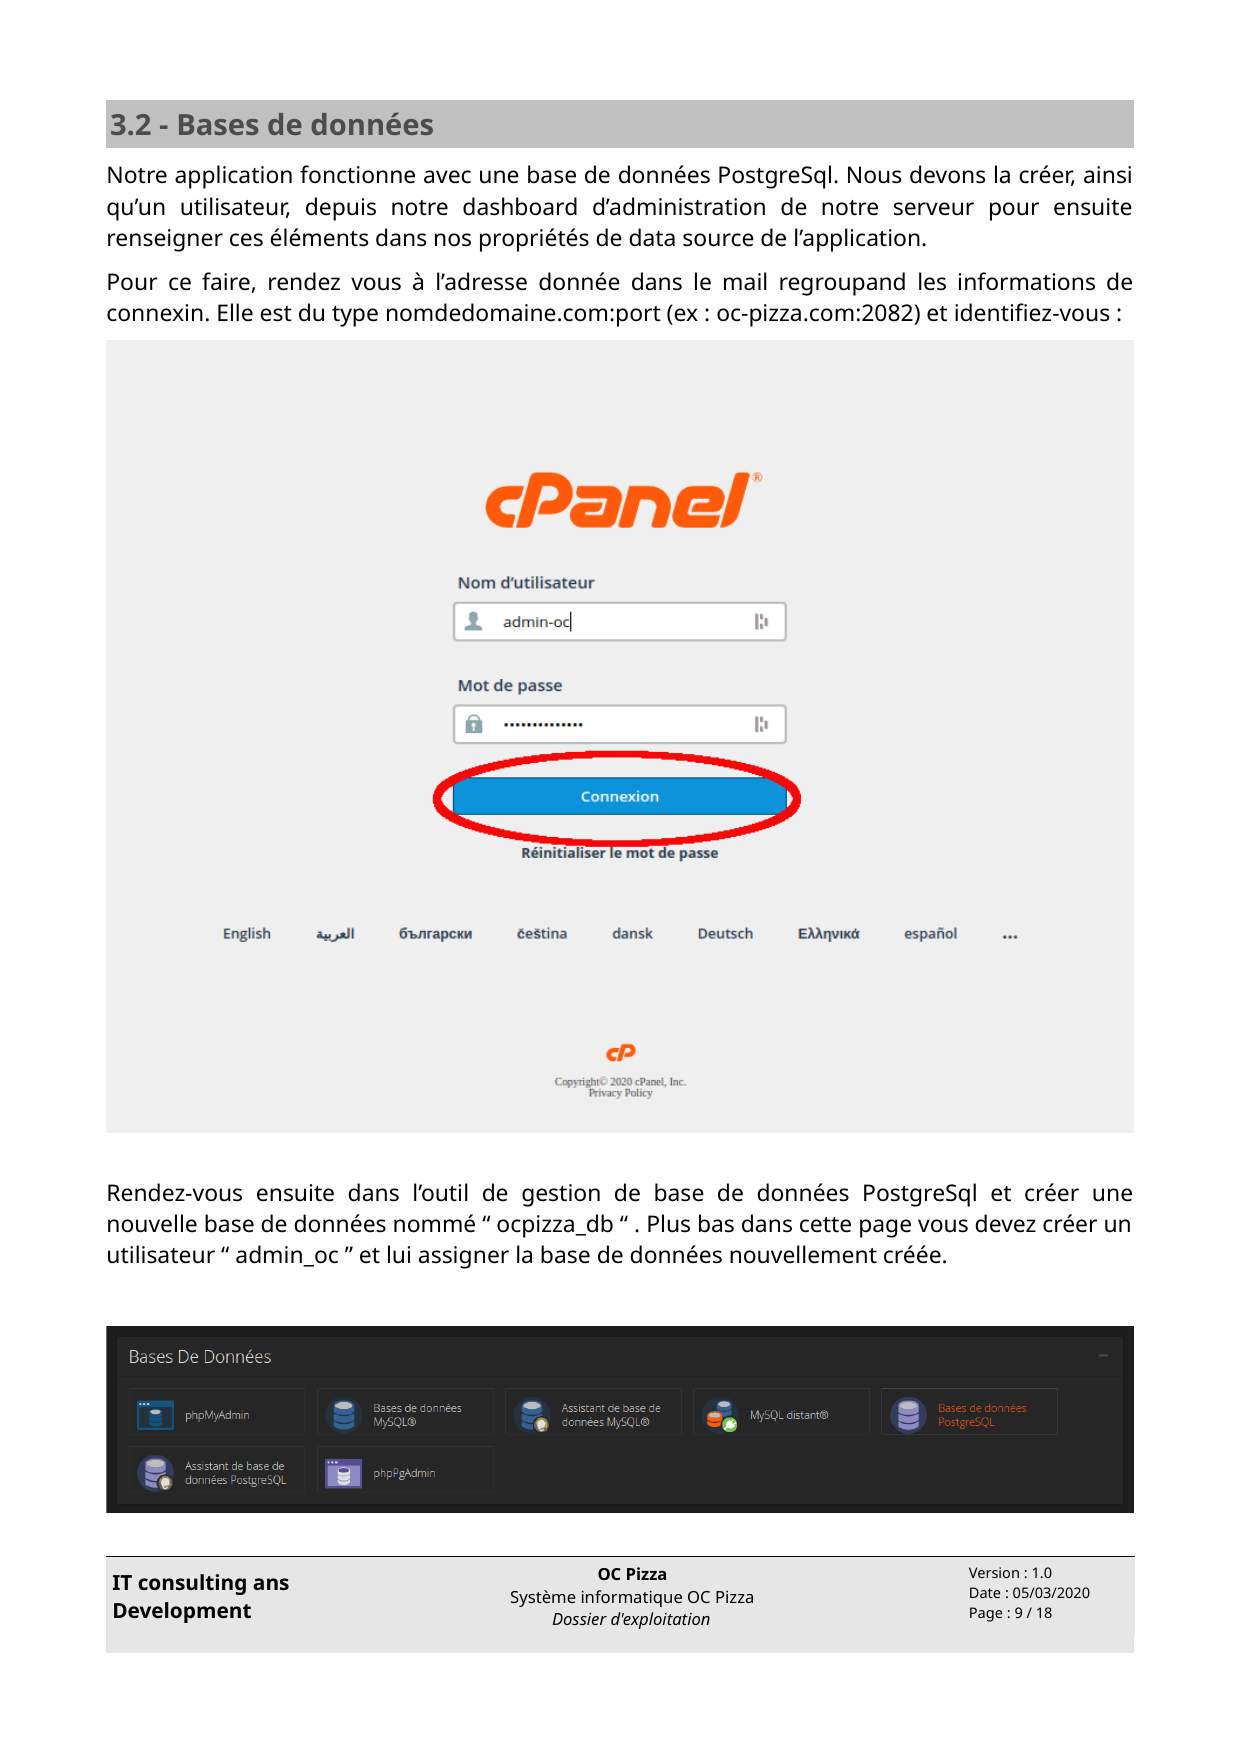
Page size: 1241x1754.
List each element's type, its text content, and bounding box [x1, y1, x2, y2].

text Pour ce faire, rendez vous à l’adresse donnée dans le mail regroupand les informations de connexin. Elle est du type nomdedomaine.com:port (ex : oc-pizza.com:2082) et identifiez-vous : [106, 266, 1134, 328]
text Notre application fonctionne avec une base de données PostgreSql. Nous devons la créer, ainsi qu’un utilisateur, depuis notre dashboard d’administration de notre serveur pour ensuite renseigner ces éléments dans nos propriétés de data source de l’application. [106, 159, 1134, 253]
subtitle Bases de données [107, 101, 1133, 147]
text Rendez-vous ensuite dans l’outil de gestion de base de données PostgreSql et créer une nouvelle base de données nommé “ ocpizza_db “ . Plus bas dans cette page vous devez créer un utilisateur “ admin_oc ” et lui assigner la base de données nouvellement créée. [106, 1177, 1134, 1271]
picture [106, 340, 1134, 1133]
picture [106, 1326, 1134, 1513]
